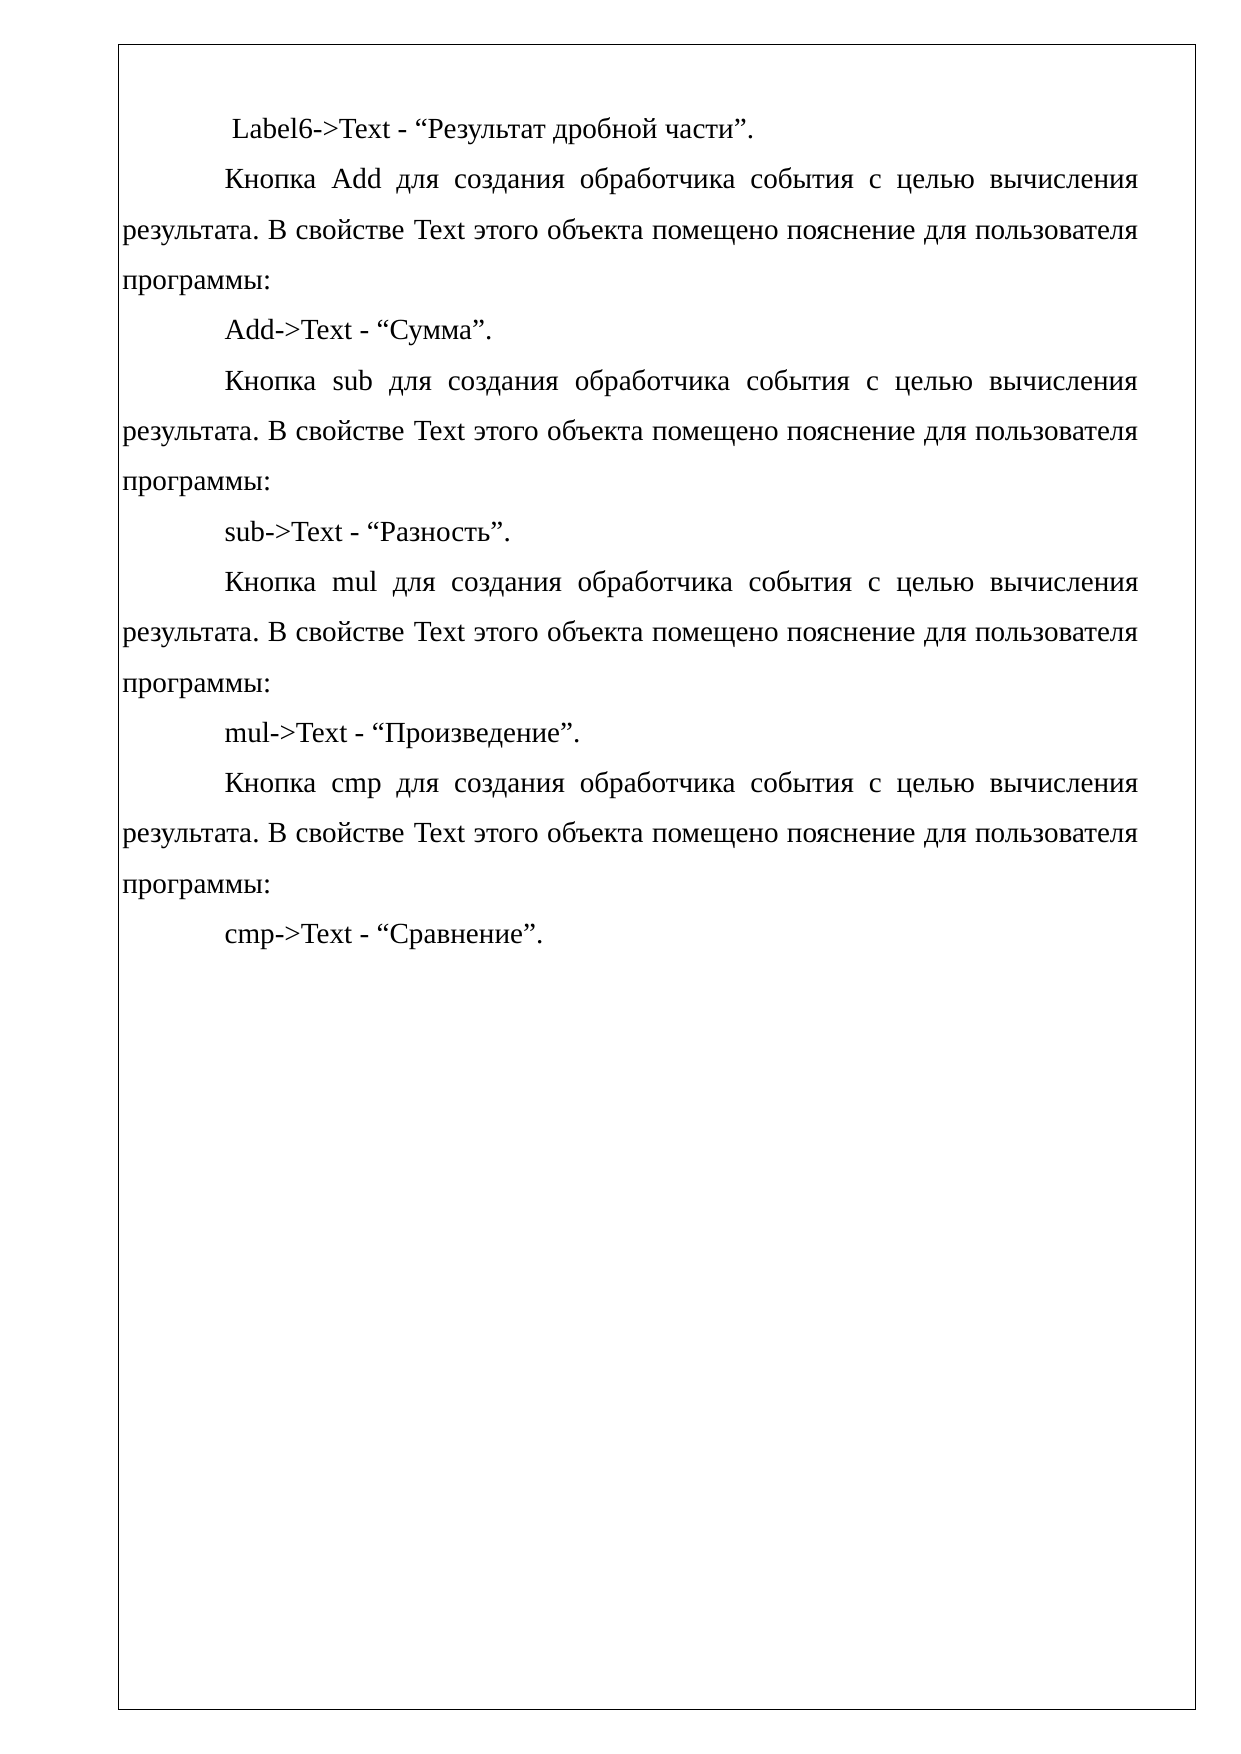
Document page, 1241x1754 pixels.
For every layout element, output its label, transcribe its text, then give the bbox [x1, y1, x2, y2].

text Кнопка sub для создания обработчика события с целью вычисления результата. В свойстве Text этого объекта помещено пояснение для пользователя программы: [122, 363, 1139, 497]
text sub->Text - “Разность”. [122, 514, 1139, 547]
text Кнопка cmp для создания обработчика события с целью вычисления результата. В свойстве Text этого объекта помещено пояснение для пользователя программы: [122, 765, 1139, 899]
text Кнопка Add для создания обработчика события с целью вычисления результата. В свойстве Text этого объекта помещено пояснение для пользователя программы: [122, 162, 1139, 296]
text Label6->Text - “Результат дробной части”. [122, 111, 1139, 145]
text Add->Text - “Сумма”. [122, 312, 1139, 346]
text Кнопка mul для создания обработчика события с целью вычисления результата. В свойстве Text этого объекта помещено пояснение для пользователя программы: [122, 564, 1139, 698]
text mul->Text - “Произведение”. [122, 715, 1139, 748]
text cmp->Text - “Сравнение”. [122, 916, 1139, 950]
